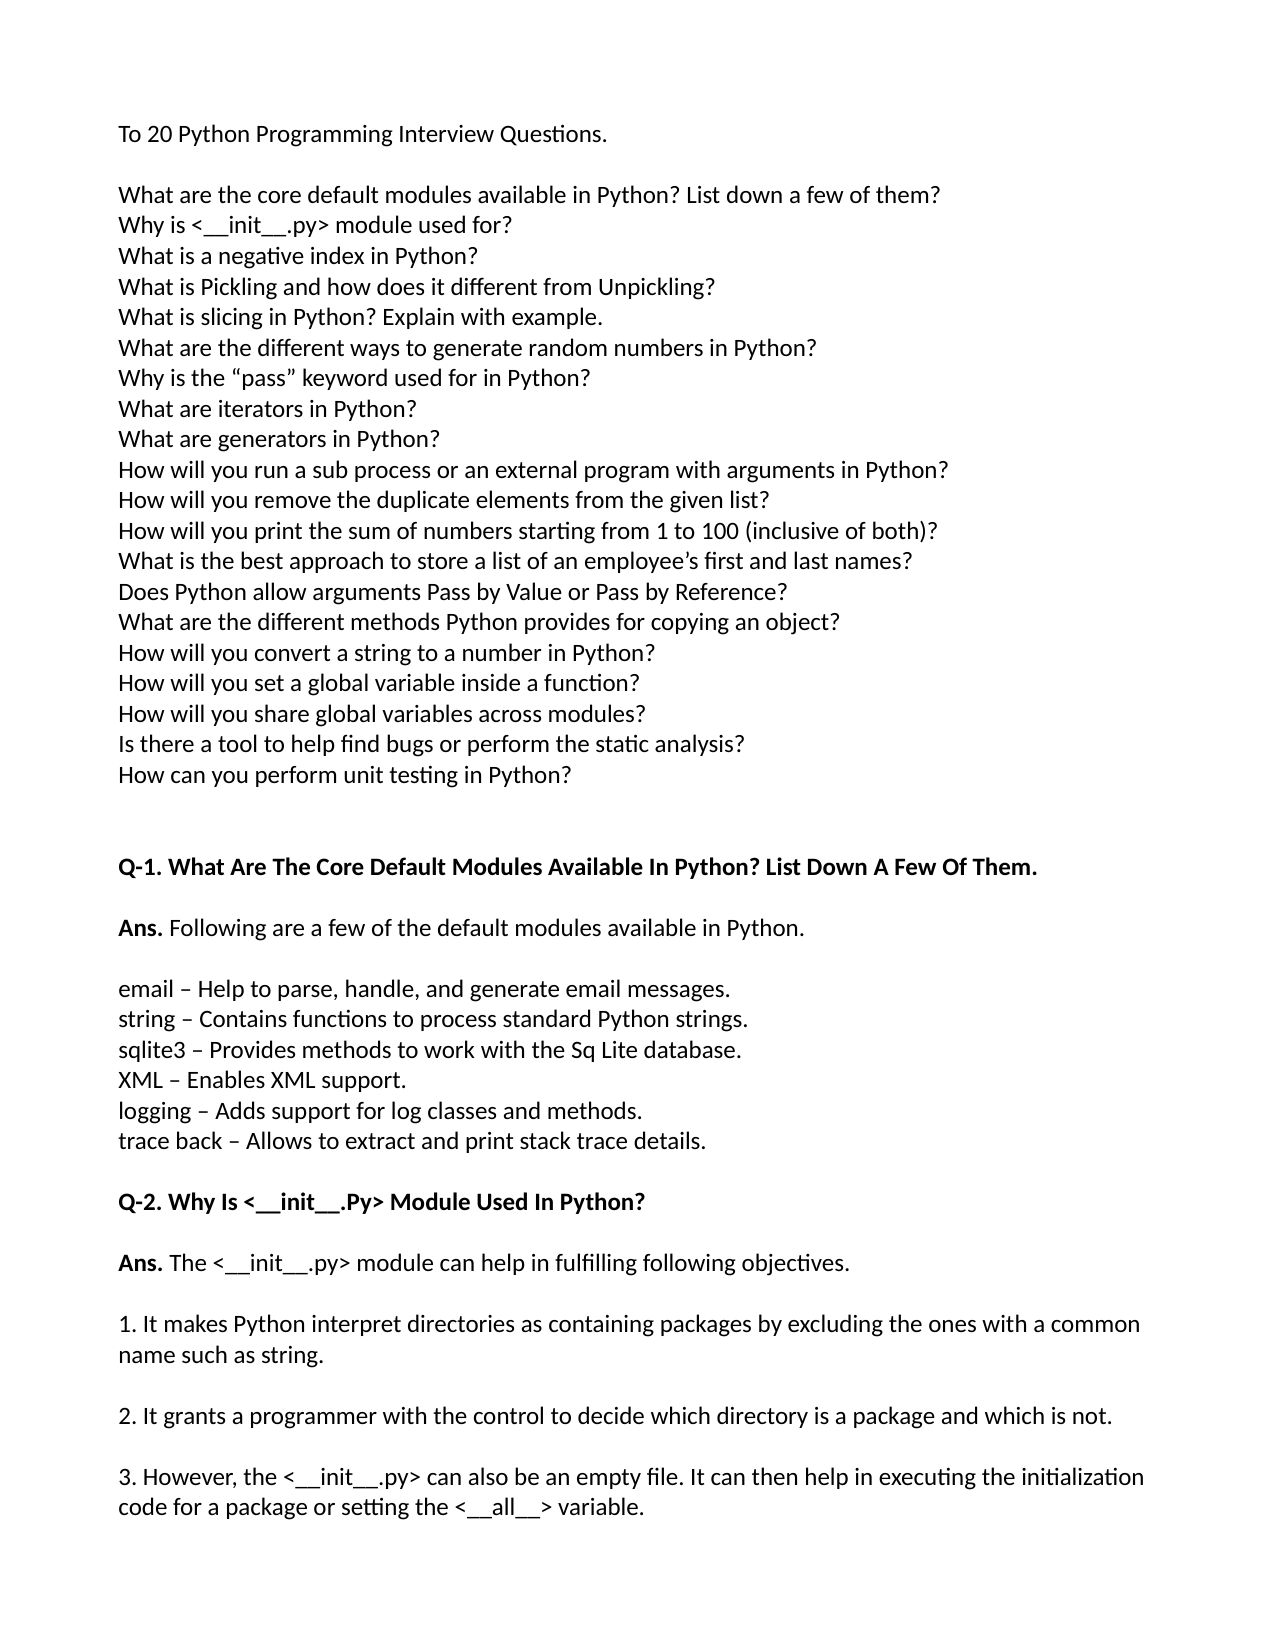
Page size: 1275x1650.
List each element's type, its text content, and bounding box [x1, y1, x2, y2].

text logging – Adds support for log classes and methods. [118, 1095, 1157, 1125]
text string – Contains functions to process standard Python strings. [118, 1003, 1157, 1034]
text What is Pickling and how does it different from Unpickling? [118, 271, 1157, 301]
text What are generators in Python? [118, 423, 1157, 454]
text sqlite3 – Provides methods to work with the Sq Lite database. [118, 1034, 1157, 1064]
text What is the best approach to store a list of an employee’s first and last names? [118, 545, 1157, 576]
text What are the different methods Python provides for copying an object? [118, 606, 1157, 637]
text What are the different ways to generate random numbers in Python? [118, 332, 1157, 362]
text XML – Enables XML support. [118, 1064, 1157, 1095]
text Does Python allow arguments Pass by Value or Pass by Reference? [118, 576, 1157, 606]
text How will you remove the duplicate elements from the given list? [118, 484, 1157, 515]
text 1. It makes Python interpret directories as containing packages by excluding the ones with a common name such as string. [118, 1308, 1157, 1369]
text What are iterators in Python? [118, 393, 1157, 423]
text 2. It grants a programmer with the control to decide which directory is a package and which is not. [118, 1400, 1157, 1431]
text What is slicing in Python? Explain with example. [118, 301, 1157, 332]
text How will you set a global variable inside a function? [118, 667, 1157, 698]
text Q-2. Why Is <__init__.Py> Module Used In Python? [118, 1186, 1157, 1217]
text To 20 Python Programming Interview Questions. [118, 118, 1157, 149]
text How will you share global variables across modules? [118, 698, 1157, 728]
text How will you convert a string to a number in Python? [118, 637, 1157, 667]
text Ans. The <__init__.py> module can help in fulfilling following objectives. [118, 1247, 1157, 1278]
text Is there a tool to help find bugs or perform the static analysis? [118, 728, 1157, 759]
text trace back – Allows to extract and print stack trace details. [118, 1125, 1157, 1156]
text How will you print the sum of numbers starting from 1 to 100 (inclusive of both)? [118, 515, 1157, 545]
text How will you run a sub process or an external program with arguments in Python? [118, 454, 1157, 484]
text What is a negative index in Python? [118, 240, 1157, 271]
text Ans. Following are a few of the default modules available in Python. [118, 912, 1157, 942]
text Q-1. What Are The Core Default Modules Available In Python? List Down A Few Of Them. [118, 851, 1157, 881]
text Why is <__init__.py> module used for? [118, 210, 1157, 240]
text How can you perform unit testing in Python? [118, 759, 1157, 789]
text email – Help to parse, handle, and generate email messages. [118, 973, 1157, 1003]
text 3. However, the <__init__.py> can also be an empty file. It can then help in executing the initialization code for a package or setting the <__all__> variable. [118, 1461, 1157, 1522]
text Why is the “pass” keyword used for in Python? [118, 362, 1157, 393]
text What are the core default modules available in Python? List down a few of them? [118, 179, 1157, 210]
